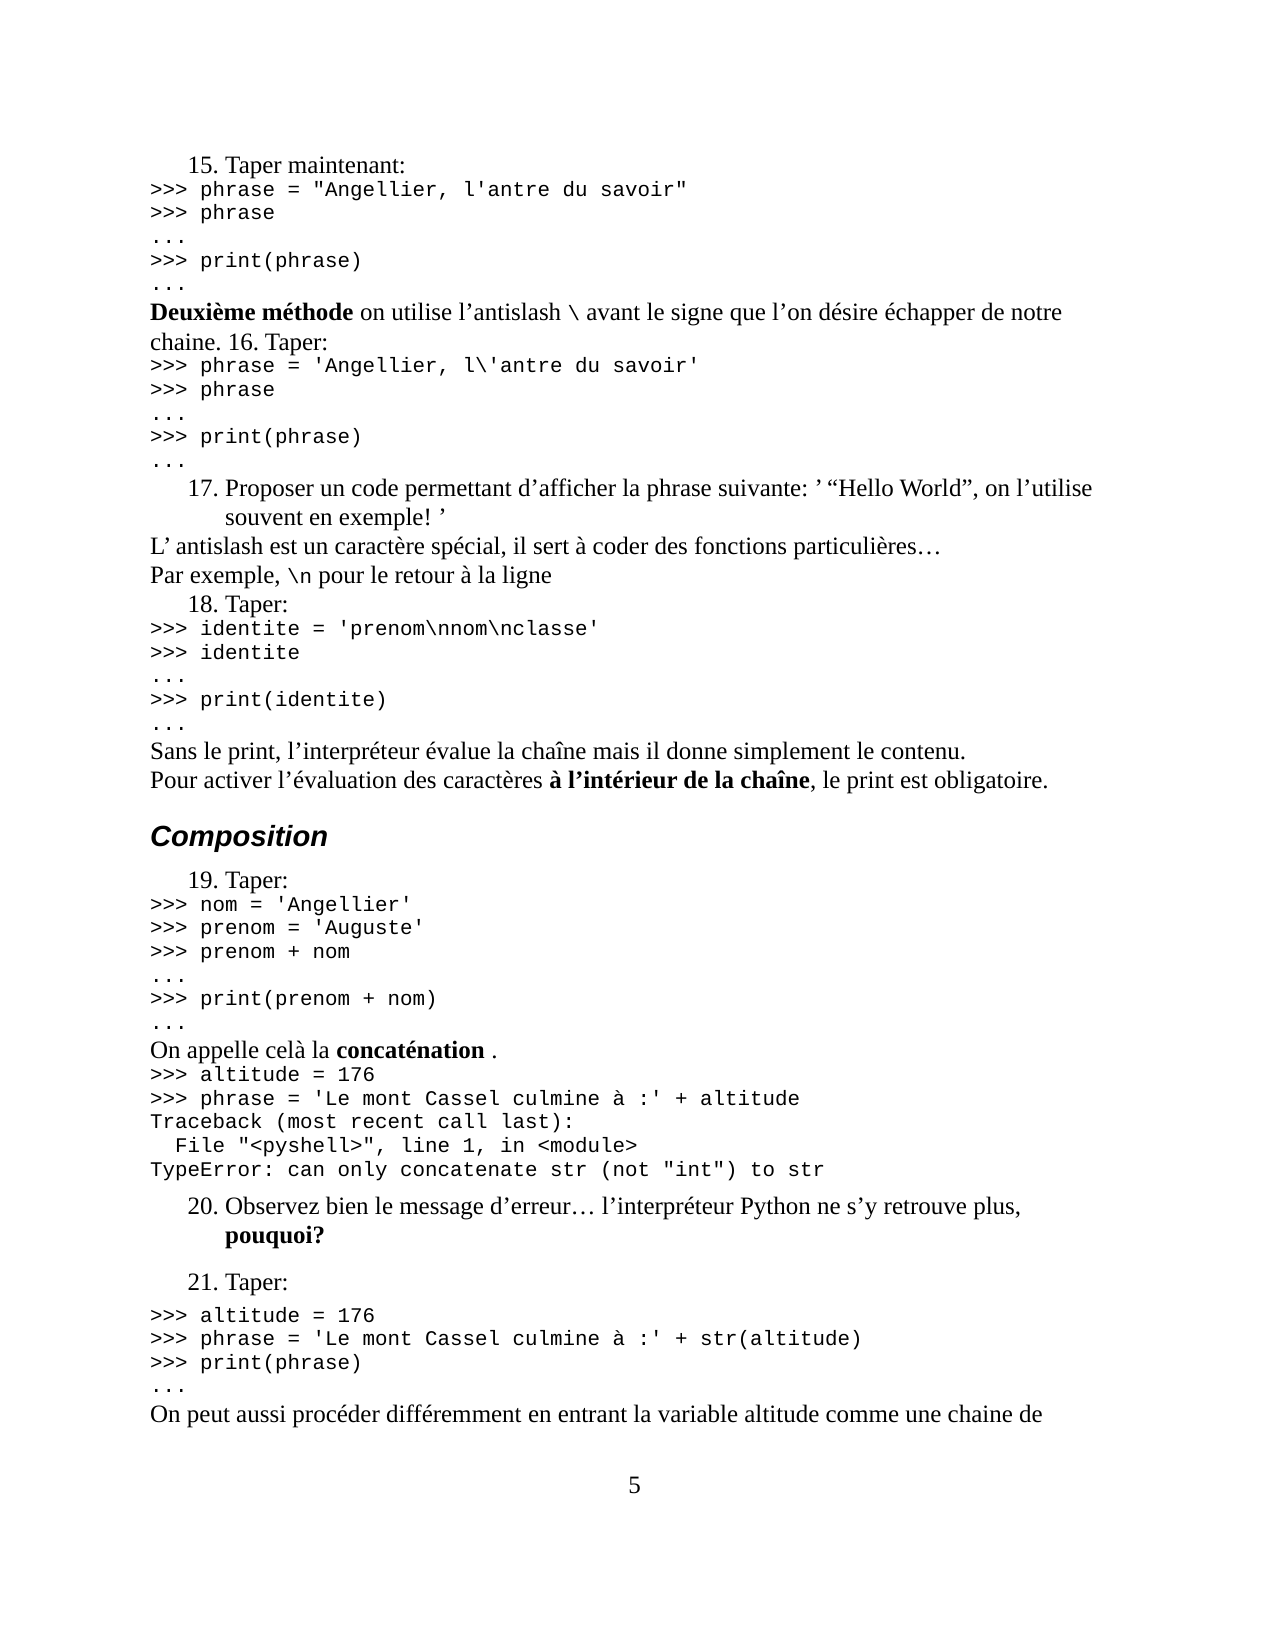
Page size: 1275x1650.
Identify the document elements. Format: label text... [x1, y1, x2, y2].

text >>> altitude = 176 [150, 1064, 1125, 1088]
text ... [150, 1012, 1125, 1036]
text >>> phrase = "Angellier, l'antre du savoir" [150, 179, 1125, 202]
text ... [150, 273, 1125, 297]
text Traceback (most recent call last): [150, 1112, 1125, 1135]
text >>> phrase [150, 202, 1125, 226]
text ... [150, 403, 1125, 426]
text Deuxième méthode on utilise l’antislash \ avant le signe que l’on désire échapper de notre chaine. 16. Taper: [150, 297, 1125, 355]
text TypeError: can only concatenate str (not "int") to str [150, 1159, 1125, 1182]
text Sans le print, l’interpréteur évalue la chaîne mais il donne simplement le contenu. Pour activer l’évaluation des caractères à l’intérieur de la chaîne, le print est obligatoire. [150, 736, 1125, 794]
list Taper maintenant: [187, 150, 1125, 179]
text ... [150, 964, 1125, 988]
text >>> altitude = 176 [150, 1304, 1125, 1328]
text ... [150, 450, 1125, 473]
list Taper: [187, 589, 1125, 618]
list Observez bien le message d’erreur… l’interpréteur Python ne s’y retrouve plus, pouquoi? [187, 1191, 1125, 1249]
text >>> print(phrase) [150, 426, 1125, 450]
list Taper: [187, 865, 1125, 894]
text On appelle celà la concaténation . [150, 1036, 1125, 1064]
text File "<pyshell>", line 1, in <module> [150, 1135, 1125, 1159]
text On peut aussi procéder différemment en entrant la variable altitude comme une chaine de [150, 1399, 1125, 1428]
list Taper: [187, 1267, 1125, 1296]
text >>> print(phrase) [150, 250, 1125, 273]
text >>> phrase = 'Le mont Cassel culmine à :' + str(altitude) [150, 1328, 1125, 1352]
text >>> prenom + nom [150, 941, 1125, 964]
text >>> nom = 'Angellier' [150, 894, 1125, 917]
text >>> print(identite) [150, 689, 1125, 713]
text >>> phrase [150, 379, 1125, 403]
text >>> prenom = 'Auguste' [150, 917, 1125, 941]
subtitle Composition [150, 819, 1125, 852]
text ... [150, 665, 1125, 689]
text >>> phrase = 'Le mont Cassel culmine à :' + altitude [150, 1088, 1125, 1112]
text ... [150, 713, 1125, 736]
text >>> phrase = 'Angellier, l\'antre du savoir' [150, 355, 1125, 379]
text ... [150, 1376, 1125, 1399]
text >>> print(phrase) [150, 1352, 1125, 1376]
text L’ antislash est un caractère spécial, il sert à coder des fonctions particulières… Par exemple, \n pour le retour à la ligne [150, 531, 1125, 589]
text >>> identite = 'prenom\nnom\nclasse' [150, 618, 1125, 642]
text >>> identite [150, 642, 1125, 665]
list Proposer un code permettant d’afficher la phrase suivante: ’ “Hello World”, on l’utilise souvent en exemple! ’ [187, 473, 1125, 531]
text ... [150, 226, 1125, 250]
text >>> print(prenom + nom) [150, 988, 1125, 1012]
